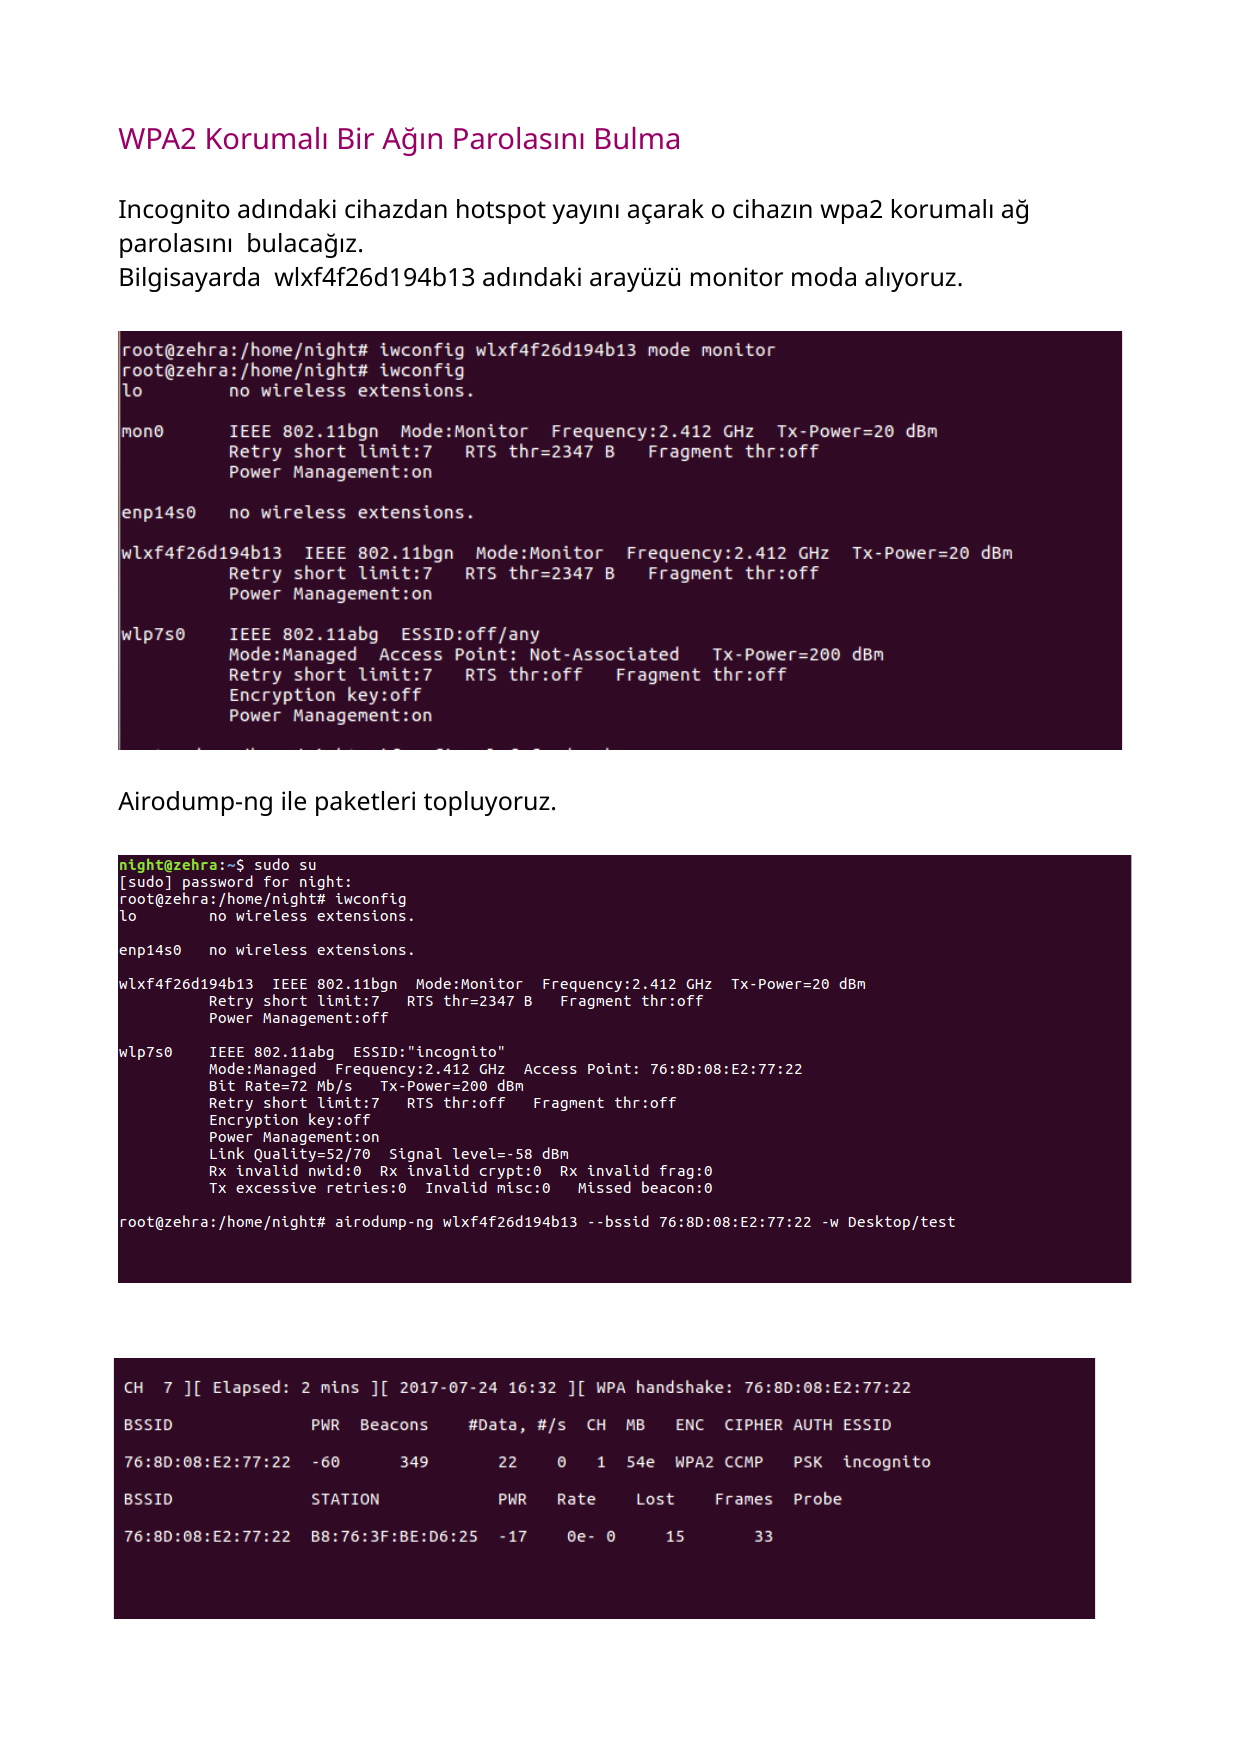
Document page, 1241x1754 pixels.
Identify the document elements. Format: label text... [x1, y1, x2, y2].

picture [118, 331, 1123, 750]
text Bilgisayarda wlxf4f26d194b13 adındaki arayüzü monitor moda alıyoruz. [118, 260, 1122, 294]
picture [113, 1358, 1096, 1619]
text Airodump-ng ile paketleri topluyoruz. [118, 784, 1122, 818]
text WPA2 Korumalı Bir Ağın Parolasını Bulma [118, 118, 1122, 158]
text Incognito adındaki cihazdan hotspot yayını açarak o cihazın wpa2 korumalı ağ parolasını bulacağız. [118, 192, 1122, 260]
picture [118, 855, 1132, 1283]
